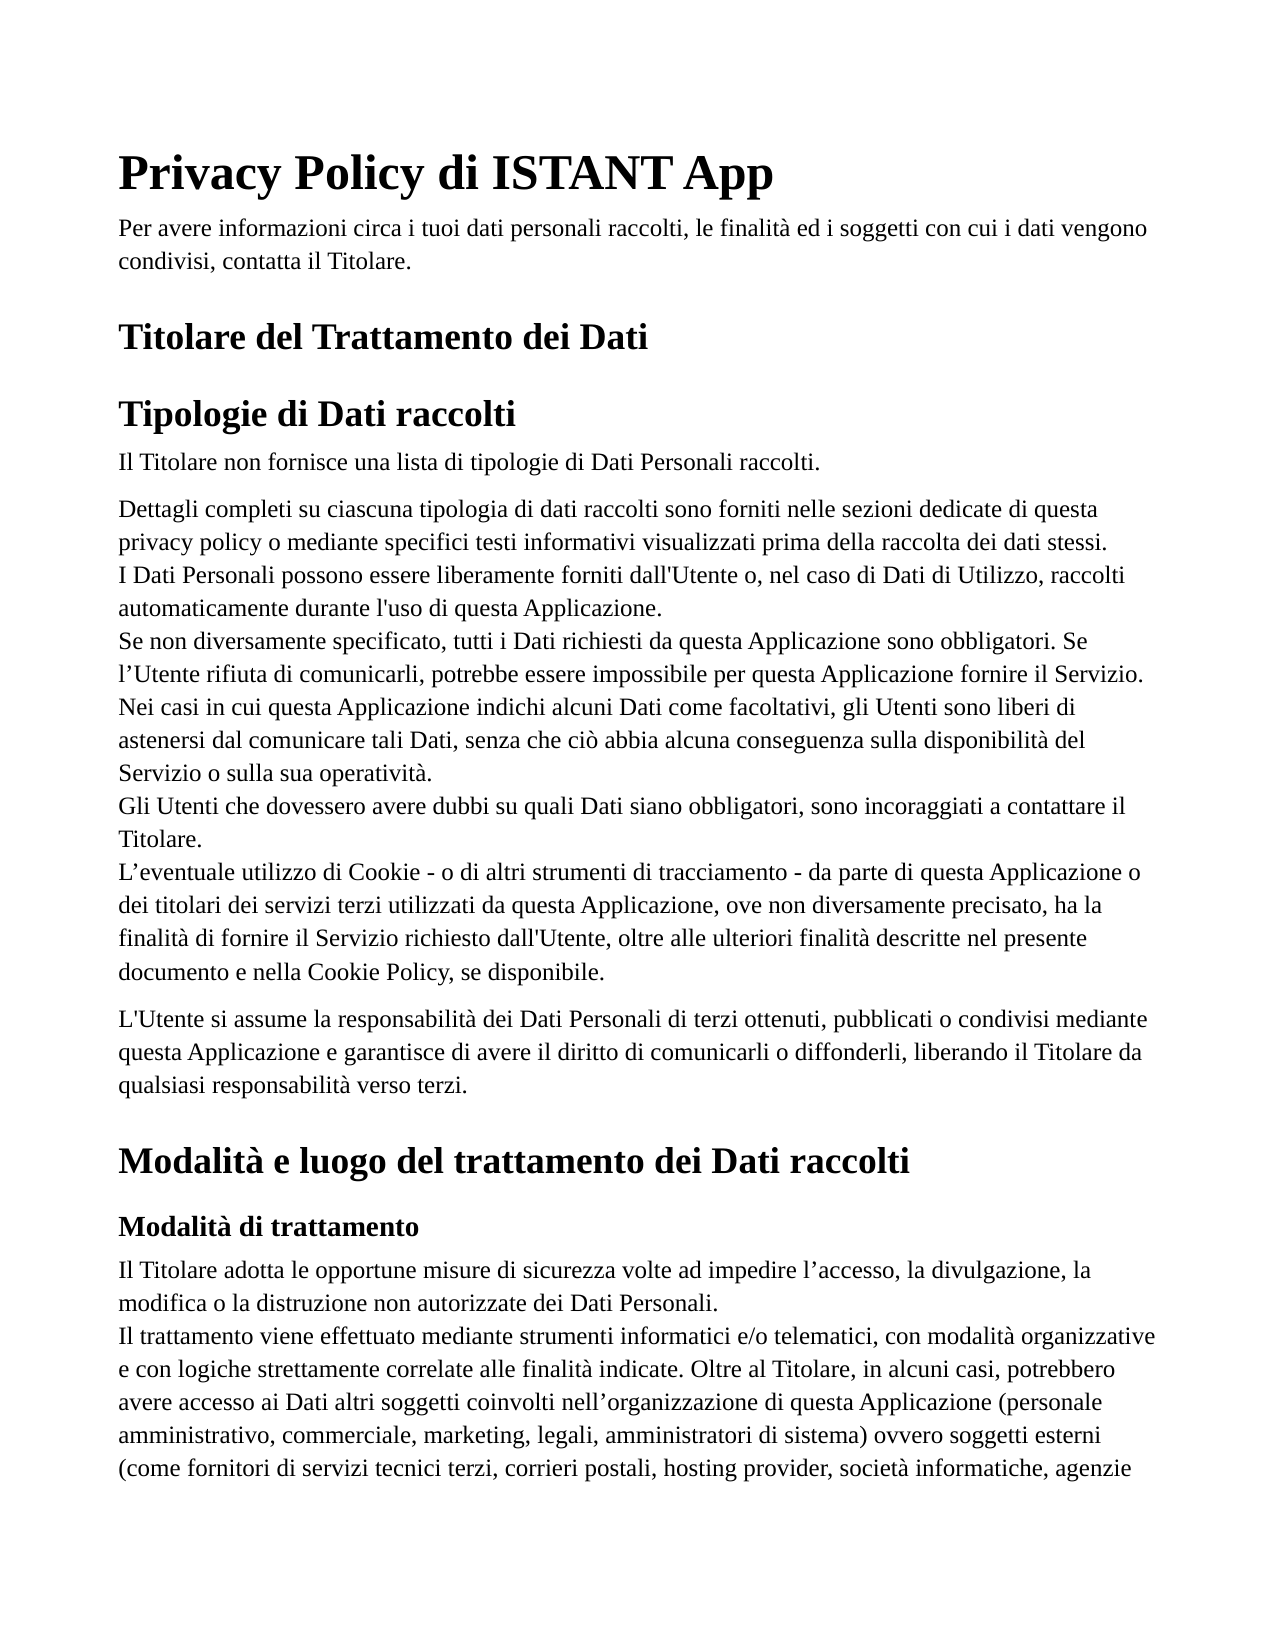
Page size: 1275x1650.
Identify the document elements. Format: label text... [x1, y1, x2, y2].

text Per avere informazioni circa i tuoi dati personali raccolti, le finalità ed i soggetti con cui i dati vengono condivisi, contatta il Titolare. [118, 213, 1157, 275]
text Dettagli completi su ciascuna tipologia di dati raccolti sono forniti nelle sezioni dedicate di questa privacy policy o mediante specifici testi informativi visualizzati prima della raccolta dei dati stessi. I Dati Personali possono essere liberamente forniti dall'Utente o, nel caso di Dati di Utilizzo, raccolti automaticamente durante l'uso di questa Applicazione. Se non diversamente specificato, tutti i Dati richiesti da questa Applicazione sono obbligatori. Se l’Utente rifiuta di comunicarli, potrebbe essere impossibile per questa Applicazione fornire il Servizio. Nei casi in cui questa Applicazione indichi alcuni Dati come facoltativi, gli Utenti sono liberi di astenersi dal comunicare tali Dati, senza che ciò abbia alcuna conseguenza sulla disponibilità del Servizio o sulla sua operatività. Gli Utenti che dovessero avere dubbi su quali Dati siano obbligatori, sono incoraggiati a contattare il Titolare. L’eventuale utilizzo di Cookie - o di altri strumenti di tracciamento - da parte di questa Applicazione o dei titolari dei servizi terzi utilizzati da questa Applicazione, ove non diversamente precisato, ha la finalità di fornire il Servizio richiesto dall'Utente, oltre alle ulteriori finalità descritte nel presente documento e nella Cookie Policy, se disponibile. [118, 494, 1157, 985]
subtitle Tipologie di Dati raccolti [118, 391, 1157, 434]
subtitle Privacy Policy di ISTANT App [118, 143, 1157, 201]
subtitle Modalità di trattamento [118, 1209, 1157, 1242]
subtitle Titolare del Trattamento dei Dati [118, 314, 1157, 358]
text L'Utente si assume la responsabilità dei Dati Personali di terzi ottenuti, pubblicati o condivisi mediante questa Applicazione e garantisce di avere il diritto di comunicarli o diffonderli, liberando il Titolare da qualsiasi responsabilità verso terzi. [118, 1004, 1157, 1099]
text Il Titolare non fornisce una lista di tipologie di Dati Personali raccolti. [118, 447, 1157, 475]
text Il Titolare adotta le opportune misure di sicurezza volte ad impedire l’accesso, la divulgazione, la modifica o la distruzione non autorizzate dei Dati Personali. Il trattamento viene effettuato mediante strumenti informatici e/o telematici, con modalità organizzative e con logiche strettamente correlate alle finalità indicate. Oltre al Titolare, in alcuni casi, potrebbero avere accesso ai Dati altri soggetti coinvolti nell’organizzazione di questa Applicazione (personale amministrativo, commerciale, marketing, legali, amministratori di sistema) ovvero soggetti esterni (come fornitori di servizi tecnici terzi, corrieri postali, hosting provider, società informatiche, agenzie [118, 1255, 1157, 1482]
subtitle Modalità e luogo del trattamento dei Dati raccolti [118, 1139, 1157, 1182]
